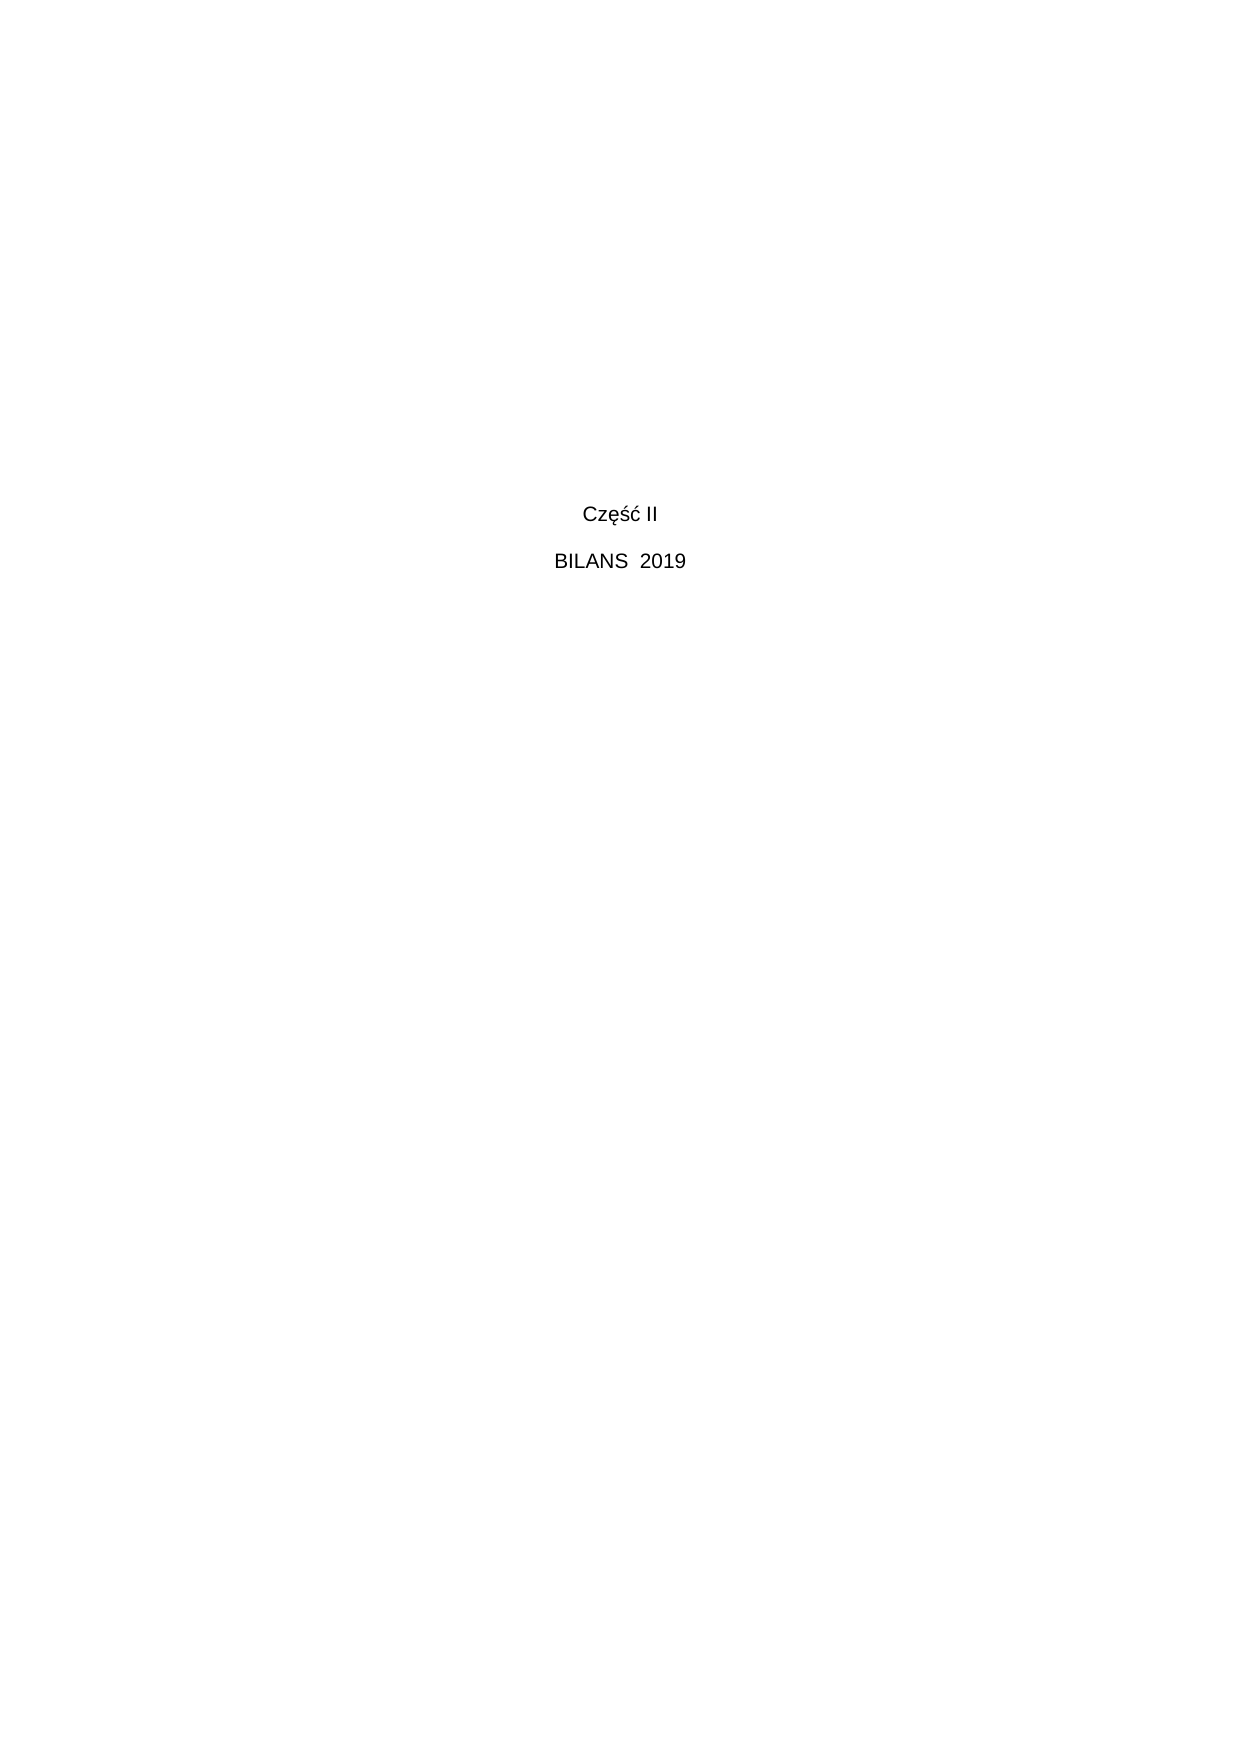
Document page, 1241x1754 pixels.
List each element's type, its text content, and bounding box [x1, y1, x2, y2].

text BILANS 2019 [118, 549, 1122, 573]
text Część II [118, 501, 1122, 525]
